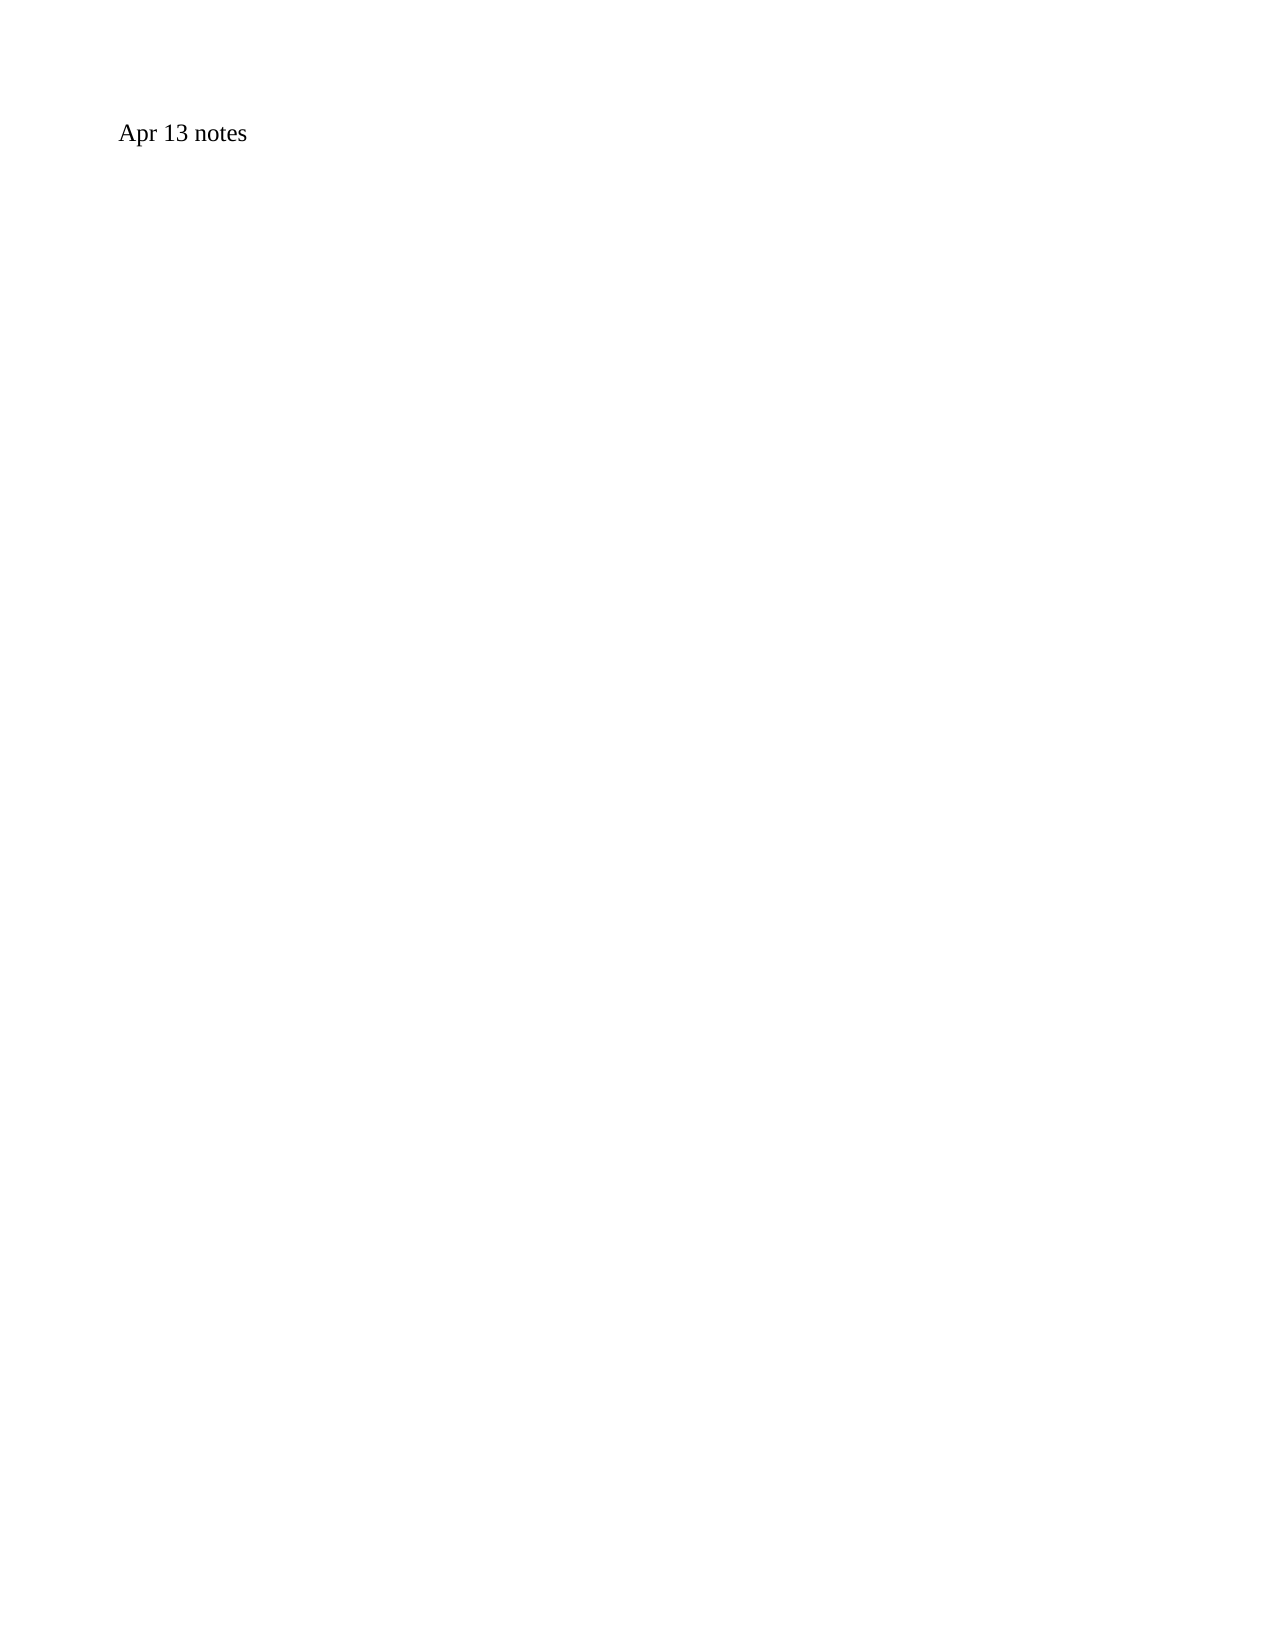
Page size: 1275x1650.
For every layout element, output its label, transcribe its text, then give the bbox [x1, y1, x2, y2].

text Apr 13 notes [118, 118, 1157, 147]
